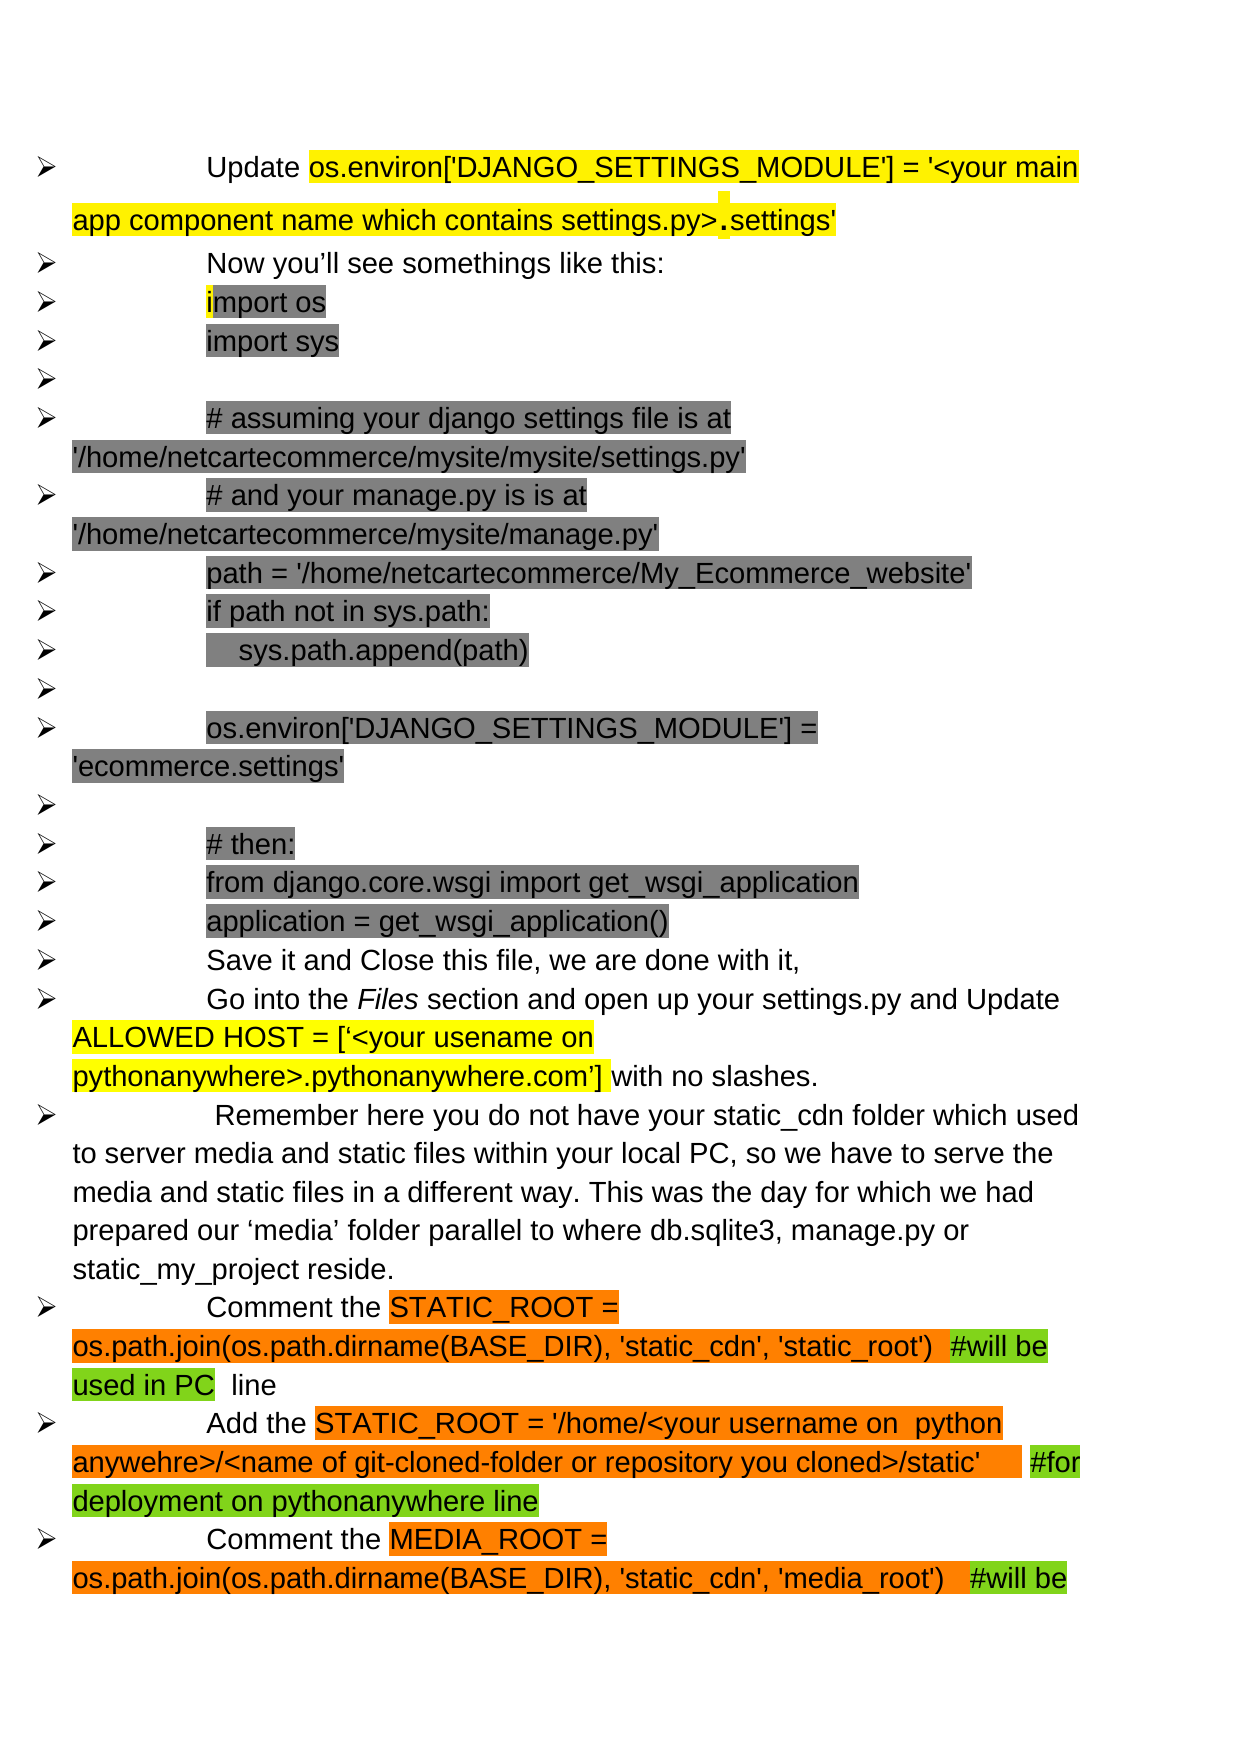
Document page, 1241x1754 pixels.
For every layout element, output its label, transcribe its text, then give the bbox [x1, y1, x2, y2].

list Remember here you do not have your static_cdn folder which used to server media and static files within your local PC, so we have to serve the media and static files in a different way. This was the day for which we had prepared our ‘media’ folder parallel to where db.sqlite3, manage.py or static_my_project reside. [35, 1097, 1090, 1285]
list # then: [35, 827, 1090, 860]
list sys.path.append(path) [35, 633, 1090, 667]
list Save it and Close this file, we are done with it, [35, 943, 1090, 977]
list import os [35, 285, 1090, 318]
list os.environ['DJANGO_SETTINGS_MODULE'] = 'ecommerce.settings' [35, 711, 1090, 783]
list Comment the STATIC_ROOT = os.path.join(os.path.dirname(BASE_DIR), 'static_cdn', 'static_root') #will be used in PC line [35, 1290, 1090, 1401]
list path = '/home/netcartecommerce/My_Ecommerce_website' [35, 556, 1090, 589]
list Comment the MEDIA_ROOT = os.path.join(os.path.dirname(BASE_DIR), 'static_cdn', 'media_root') #will be [35, 1522, 1090, 1594]
list import sys [35, 323, 1090, 357]
list Add the STATIC_ROOT = '/home/<your username on python anywehre>/<name of git-cloned-folder or repository you cloned>/static' #for deployment on pythonanywhere line [35, 1406, 1090, 1517]
list if path not in sys.path: [35, 594, 1090, 628]
list from django.core.wsgi import get_wsgi_application [35, 865, 1090, 899]
list Go into the Files section and open up your settings.py and Update ALLOWED HOST = [‘<your usename on pythonanywhere>.pythonanywhere.com’] with no slashes. [35, 982, 1090, 1092]
list Now you’ll see somethings like this: [35, 246, 1090, 280]
list # assuming your django settings file is at '/home/netcartecommerce/mysite/mysite/settings.py' [35, 401, 1090, 473]
list # and your manage.py is is at '/home/netcartecommerce/mysite/manage.py' [35, 478, 1090, 551]
list application = get_wsgi_application() [35, 904, 1090, 938]
list Update os.environ['DJANGO_SETTINGS_MODULE'] = '<your main app component name which contains settings.py>.settings' [35, 150, 1090, 239]
